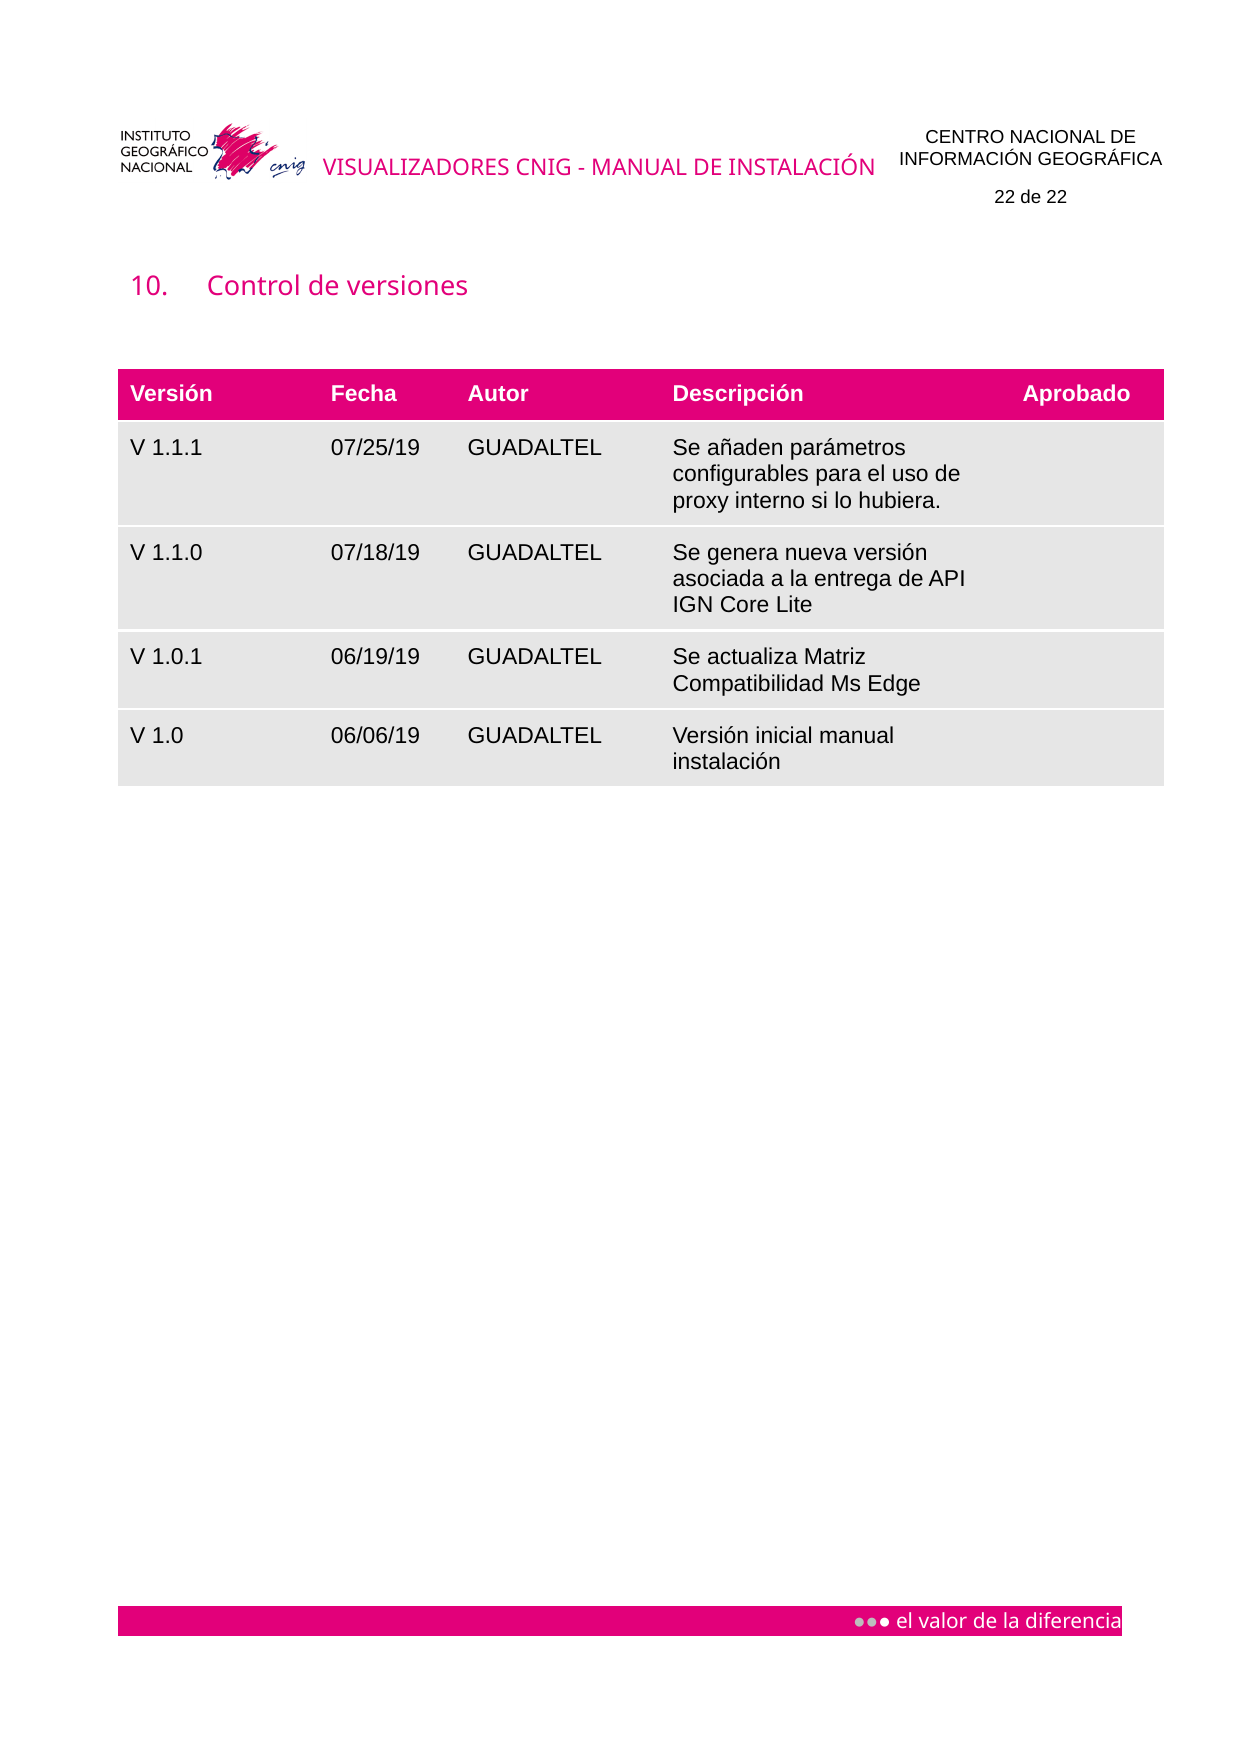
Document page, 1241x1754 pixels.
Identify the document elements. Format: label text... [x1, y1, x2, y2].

table_cell GUADALTEL [456, 422, 661, 525]
table_header Aprobado [1010, 369, 1164, 420]
table_header Versión [118, 369, 319, 420]
table_cell V 1.1.0 [118, 527, 319, 629]
table_cell [1010, 710, 1164, 786]
table_cell Se actualiza Matriz Compatibilidad Ms Edge [661, 632, 1010, 708]
table_cell 25/07/19 [319, 422, 456, 525]
table_cell [1010, 527, 1164, 629]
table_cell Se genera nueva versión asociada a la entrega de API IGN Core Lite [661, 527, 1010, 629]
table_cell 06/06/19 [319, 710, 456, 786]
table_cell V 1.1.1 [118, 422, 319, 525]
table_cell GUADALTEL [456, 710, 661, 786]
table_cell Versión inicial manual instalación [661, 710, 1010, 786]
table_cell 19/06/19 [319, 632, 456, 708]
table_cell GUADALTEL [456, 632, 661, 708]
table_cell Se añaden parámetros configurables para el uso de proxy interno si lo hubiera. [661, 422, 1010, 525]
table_header Fecha [319, 369, 456, 420]
subtitle Control de versiones [130, 266, 1122, 303]
table_cell GUADALTEL [456, 527, 661, 629]
table_header Descripción [661, 369, 1010, 420]
table_cell [1010, 422, 1164, 525]
table_header Autor [456, 369, 661, 420]
table_cell V 1.0 [118, 710, 319, 786]
table_cell 18/07/19 [319, 527, 456, 629]
picture [118, 118, 307, 183]
table_cell [1010, 632, 1164, 708]
table_cell V 1.0.1 [118, 632, 319, 708]
